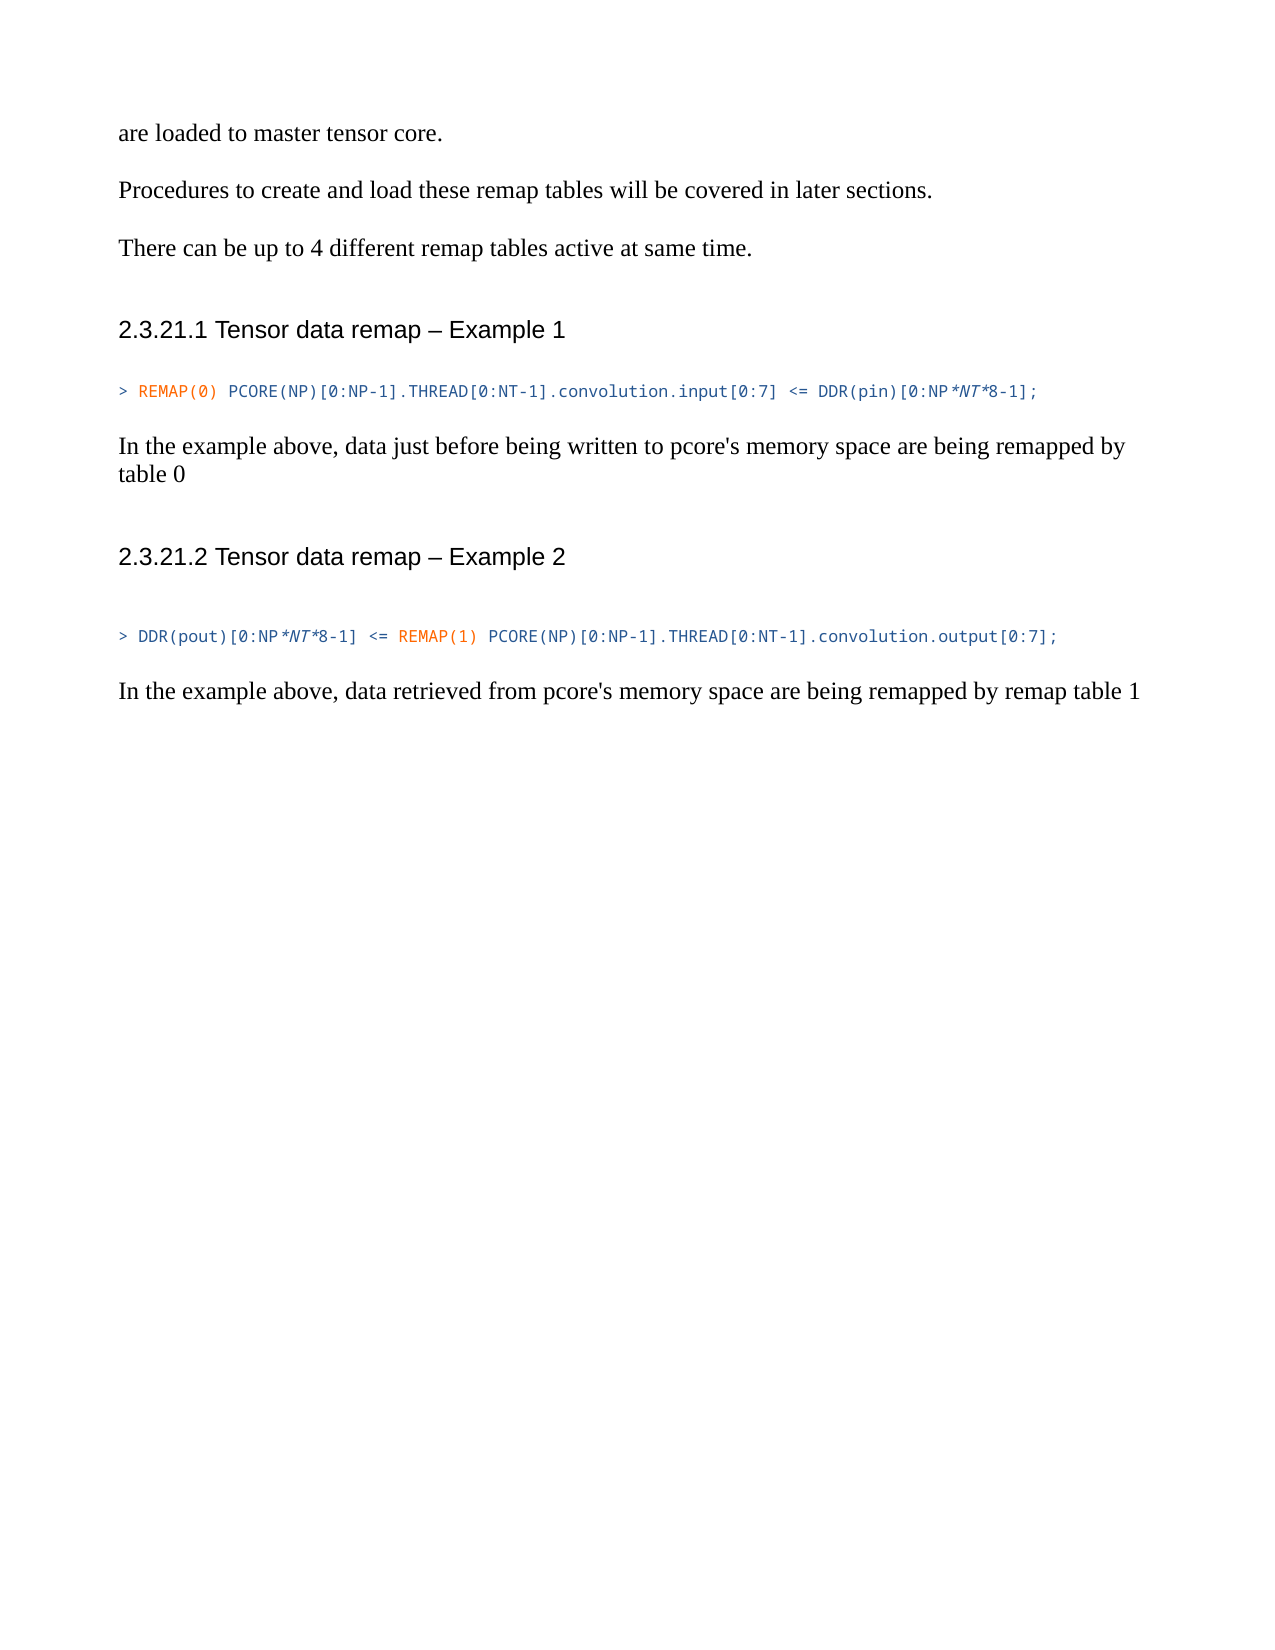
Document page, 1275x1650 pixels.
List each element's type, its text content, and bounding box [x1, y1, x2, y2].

text > DDR(pout)[0:NP*NT*8-1] <= REMAP(1) PCORE(NP)[0:NP-1].THREAD[0:NT-1].convolution.output[0:7]; [118, 624, 1157, 647]
text In the example above, data retrieved from pcore's memory space are being remapped by remap table 1 [118, 676, 1157, 704]
text Procedures to create and load these remap tables will be covered in later sections. [118, 176, 1157, 204]
subtitle Tensor data remap – Example 2 [118, 542, 1157, 571]
text are loaded to master tensor core. [118, 118, 1157, 147]
text In the example above, data just before being written to pcore's memory space are being remapped by table 0 [118, 431, 1157, 488]
subtitle Tensor data remap – Example 1 [118, 316, 1157, 344]
text > REMAP(0) PCORE(NP)[0:NP-1].THREAD[0:NT-1].convolution.input[0:7] <= DDR(pin)[0:NP*NT*8-1]; [118, 379, 1157, 402]
text There can be up to 4 different remap tables active at same time. [118, 233, 1157, 262]
